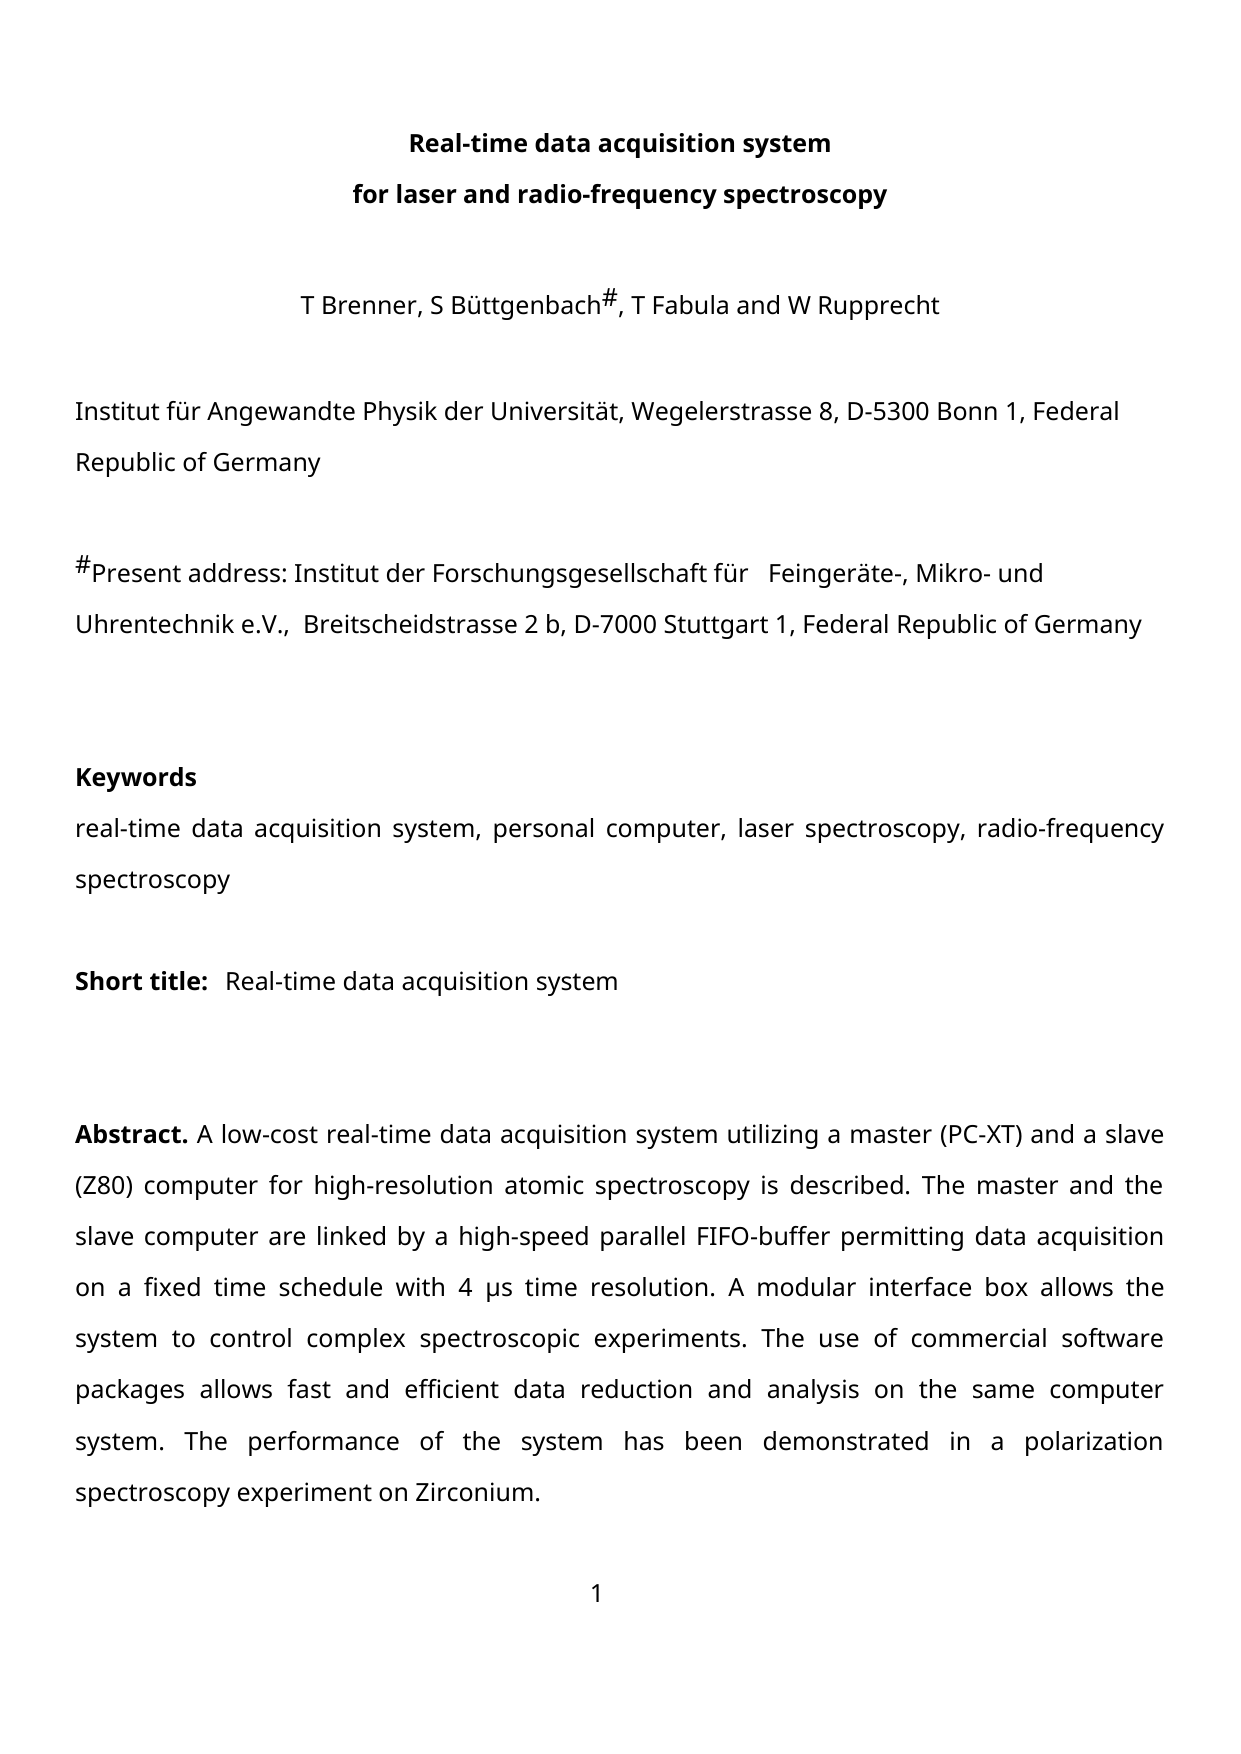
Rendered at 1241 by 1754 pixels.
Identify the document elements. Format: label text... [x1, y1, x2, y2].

text Short title: Real-time data acquisition system [75, 964, 1165, 998]
text T Brenner, S Büttgenbach#, T Fabula and W Rupprecht [75, 279, 1165, 322]
text Real-time data acquisition system [75, 126, 1165, 160]
text #Present address: Institut der Forschungsgesellschaft für Feingeräte-, Mikro- und Uhrentechnik e.V., Breitscheidstrasse 2 b, D-7000 Stuttgart 1, Federal Republic of Germany [75, 547, 1165, 641]
text Keywords [75, 760, 1165, 794]
text for laser and radio-frequency spectroscopy [75, 177, 1165, 211]
text real-time data acquisition system, personal computer, laser spectroscopy, radio-frequency spectroscopy [75, 811, 1165, 896]
text Institut für Angewandte Physik der Universität, Wegelerstrasse 8, D-5300 Bonn 1, Federal Republic of Germany [75, 394, 1165, 479]
text Abstract. A low-cost real-time data acquisition system utilizing a master (PC-XT) and a slave (Z80) computer for high-resolution atomic spectroscopy is described. The master and the slave computer are linked by a high-speed parallel FIFO-buffer permitting data acquisition on a fixed time schedule with 4 μs time resolution. A modular interface box allows the system to control complex spectroscopic experiments. The use of commercial software packages allows fast and efficient data reduction and analysis on the same computer system. The performance of the system has been demonstrated in a polarization spectroscopy experiment on Zirconium. [75, 1117, 1165, 1508]
